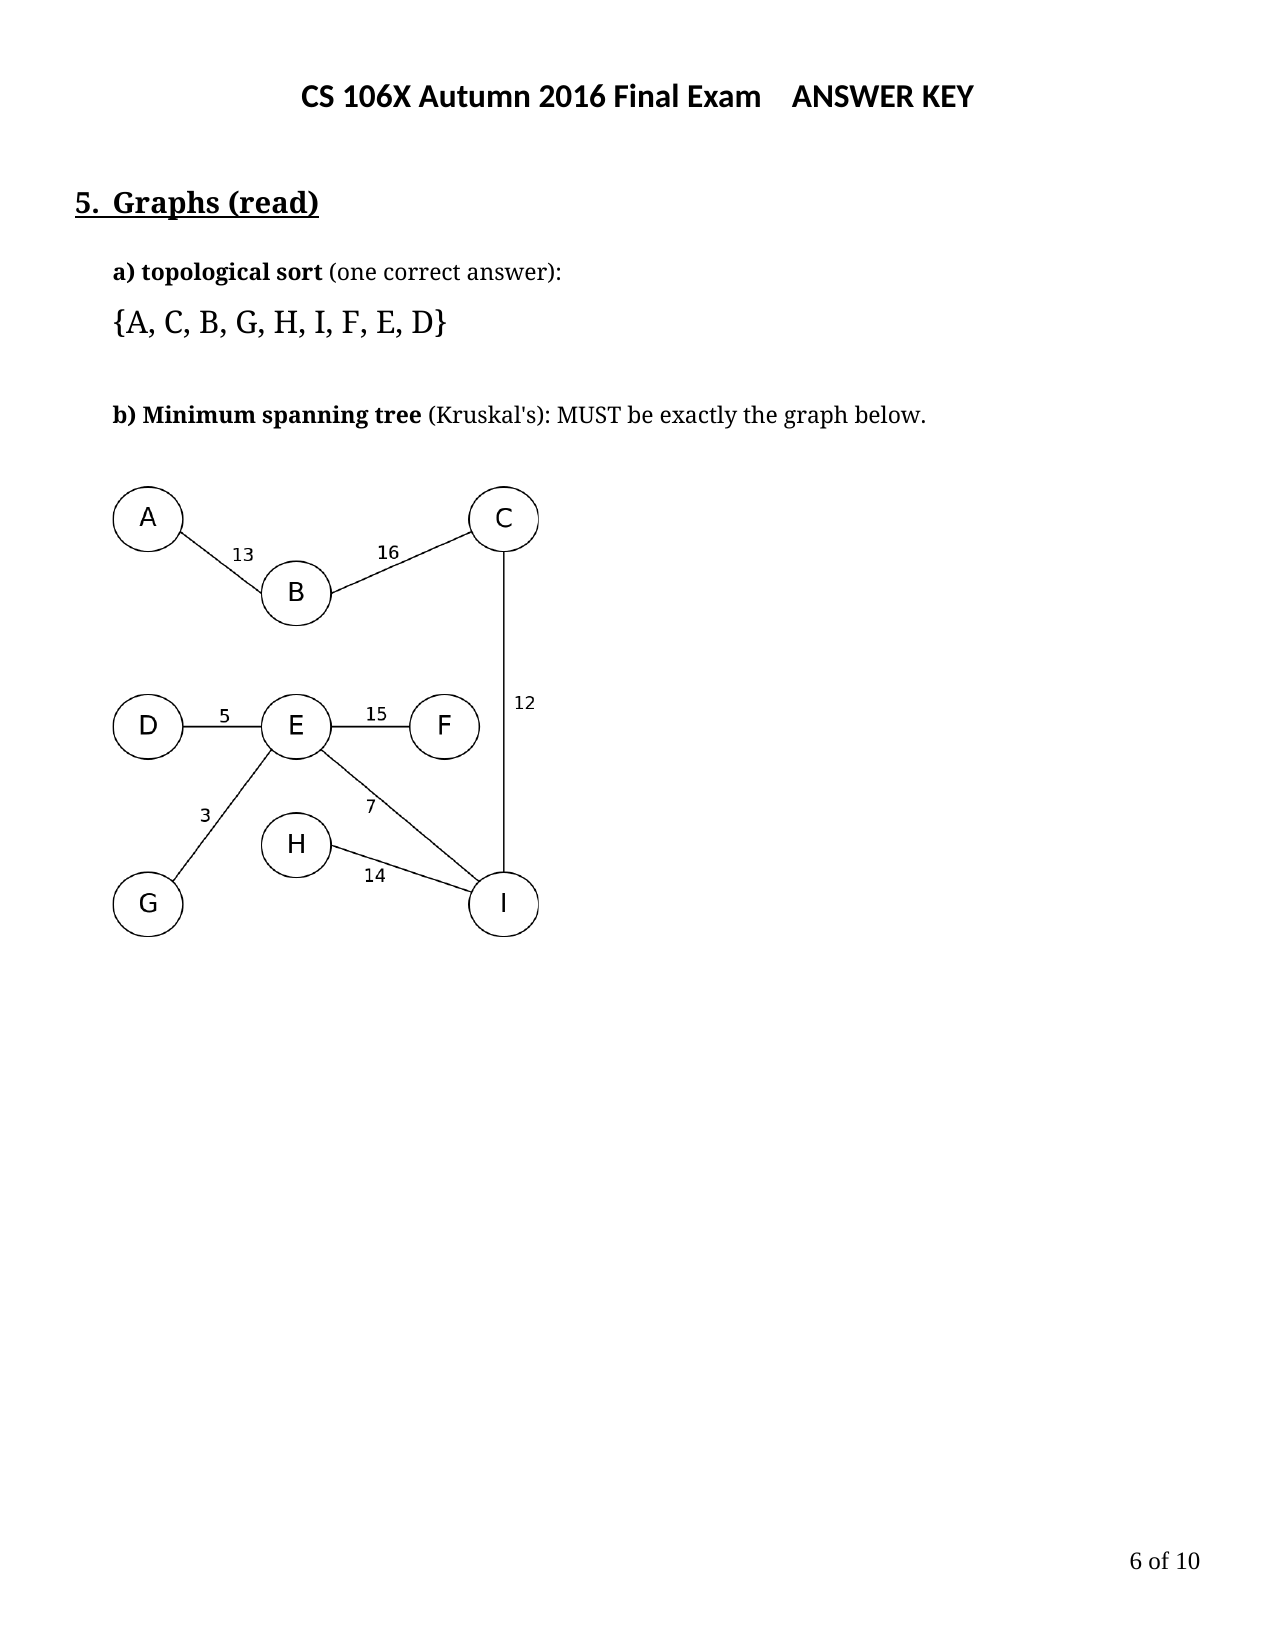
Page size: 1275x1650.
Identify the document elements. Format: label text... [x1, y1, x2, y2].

picture [112, 486, 539, 937]
text 5. Graphs (read) [75, 183, 1200, 222]
text b) Minimum spanning tree (Kruskal's): MUST be exactly the graph below. [112, 399, 1200, 430]
text a) topological sort (one correct answer): [112, 256, 1200, 288]
text {A, C, B, G, H, I, F, E, D} [112, 300, 1200, 343]
